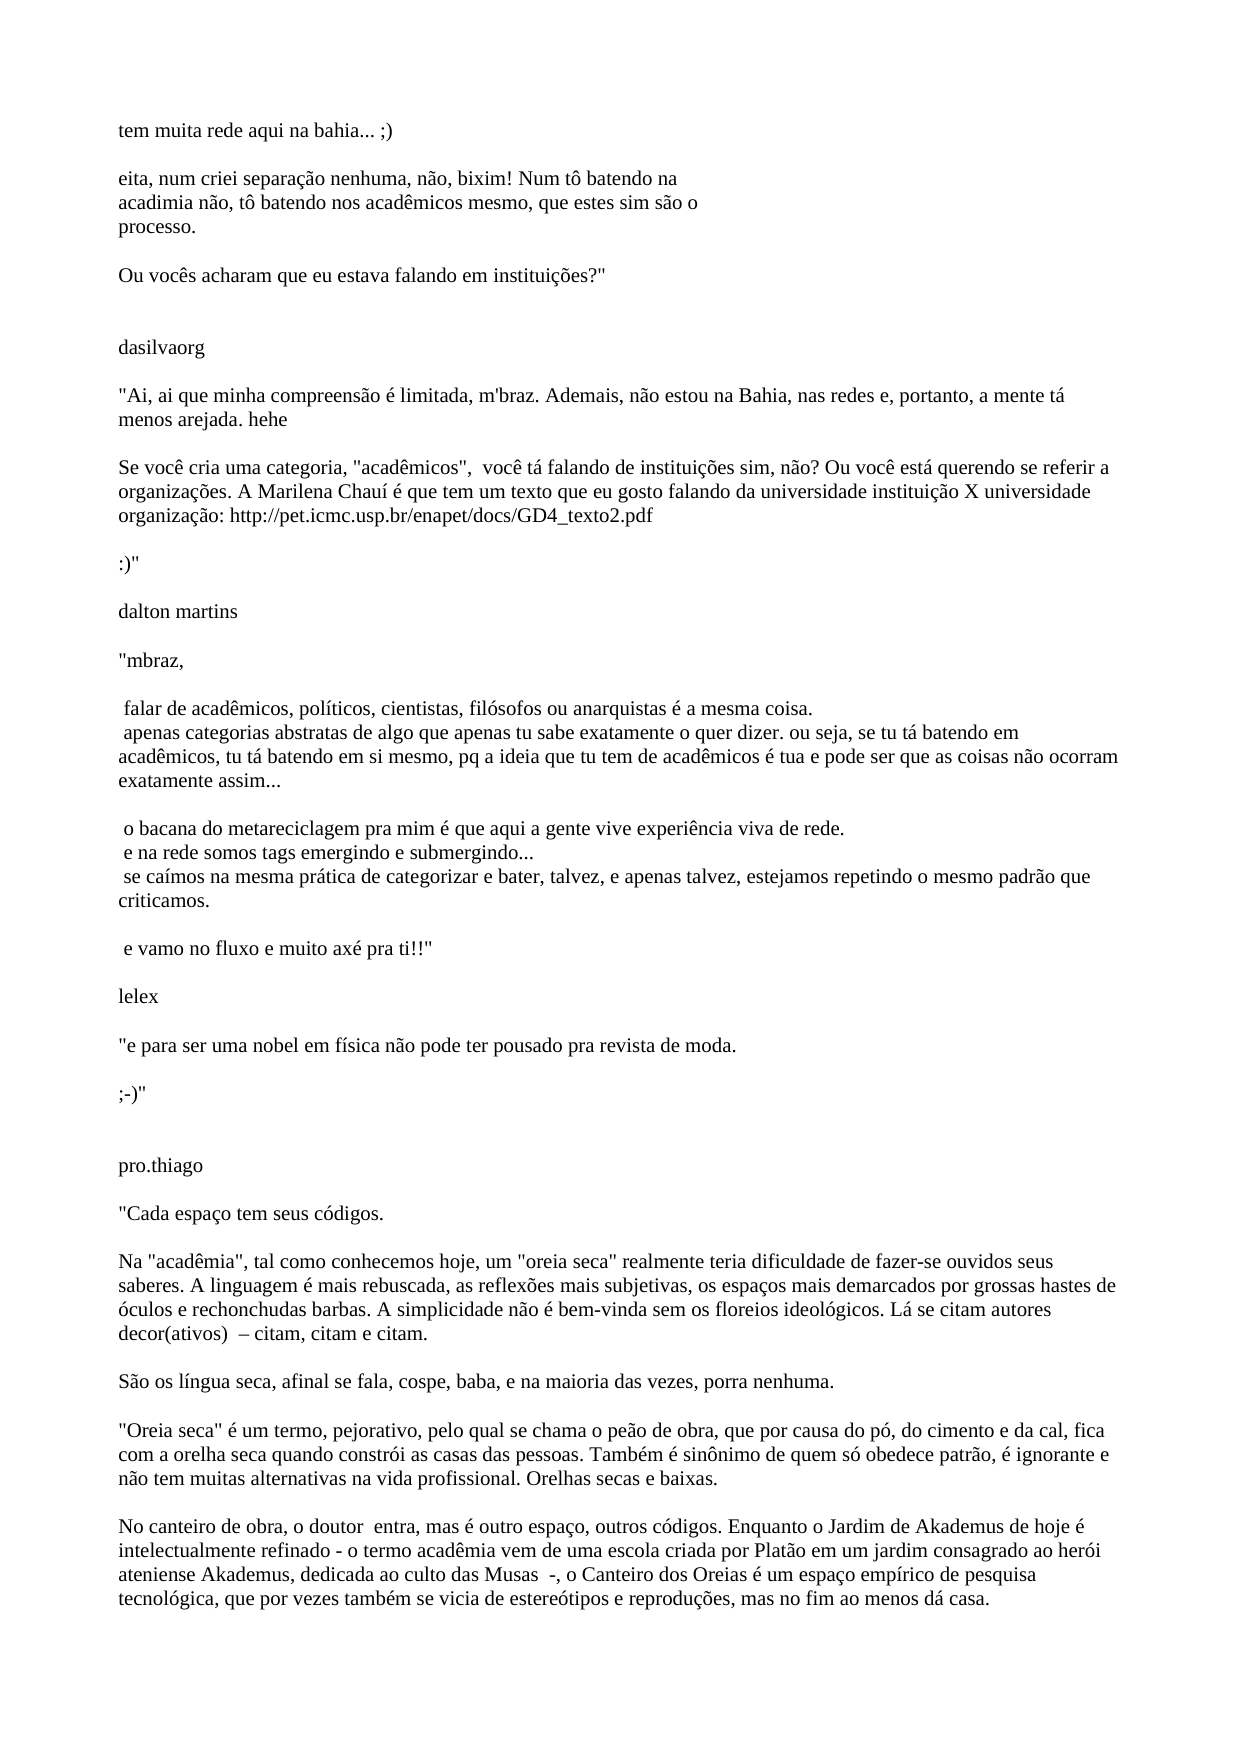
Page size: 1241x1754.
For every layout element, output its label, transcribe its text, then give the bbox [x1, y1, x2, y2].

text o bacana do metareciclagem pra mim é que aqui a gente vive experiência viva de rede. [118, 816, 1122, 840]
text lelex [118, 984, 1122, 1008]
text No canteiro de obra, o doutor entra, mas é outro espaço, outros códigos. Enquanto o Jardim de Akademus de hoje é intelectualmente refinado - o termo acadêmia vem de uma escola criada por Platão em um jardim consagrado ao herói ateniense Akademus, dedicada ao culto das Musas -, o Canteiro dos Oreias é um espaço empírico de pesquisa tecnológica, que por vezes também se vicia de estereótipos e reproduções, mas no fim ao menos dá casa. [118, 1514, 1122, 1610]
text falar de acadêmicos, políticos, cientistas, filósofos ou anarquistas é a mesma coisa. [118, 696, 1122, 720]
text e vamo no fluxo e muito axé pra ti!!" [118, 936, 1122, 960]
text processo. [118, 214, 1122, 238]
text "Oreia seca" é um termo, pejorativo, pelo qual se chama o peão de obra, que por causa do pó, do cimento e da cal, fica com a orelha seca quando constrói as casas das pessoas. Também é sinônimo de quem só obedece patrão, é ignorante e não tem muitas alternativas na vida profissional. Orelhas secas e baixas. [118, 1417, 1122, 1490]
text "Cada espaço tem seus códigos. [118, 1201, 1122, 1225]
text :)" [118, 551, 1122, 575]
text dasilvaorg [118, 335, 1122, 359]
text apenas categorias abstratas de algo que apenas tu sabe exatamente o quer dizer. ou seja, se tu tá batendo em acadêmicos, tu tá batendo em si mesmo, pq a ideia que tu tem de acadêmicos é tua e pode ser que as coisas não ocorram exatamente assim... [118, 720, 1122, 792]
text "Ai, ai que minha compreensão é limitada, m'braz. Ademais, não estou na Bahia, nas redes e, portanto, a mente tá menos arejada. hehe [118, 383, 1122, 431]
text Na "acadêmia", tal como conhecemos hoje, um "oreia seca" realmente teria dificuldade de fazer-se ouvidos seus saberes. A linguagem é mais rebuscada, as reflexões mais subjetivas, os espaços mais demarcados por grossas hastes de óculos e rechonchudas barbas. A simplicidade não é bem-vinda sem os floreios ideológicos. Lá se citam autores decor(ativos) – citam, citam e citam. [118, 1249, 1122, 1345]
text "e para ser uma nobel em física não pode ter pousado pra revista de moda. [118, 1032, 1122, 1057]
text ;-)" [118, 1081, 1122, 1105]
text Ou vocês acharam que eu estava falando em instituições?" [118, 262, 1122, 287]
text acadimia não, tô batendo nos acadêmicos mesmo, que estes sim são o [118, 190, 1122, 214]
text São os língua seca, afinal se fala, cospe, baba, e na maioria das vezes, porra nenhuma. [118, 1369, 1122, 1393]
text pro.thiago [118, 1153, 1122, 1177]
text e na rede somos tags emergindo e submergindo... [118, 840, 1122, 864]
text eita, num criei separação nenhuma, não, bixim! Num tô batendo na [118, 166, 1122, 190]
text dalton martins [118, 599, 1122, 623]
text "mbraz, [118, 647, 1122, 672]
text se caímos na mesma prática de categorizar e bater, talvez, e apenas talvez, estejamos repetindo o mesmo padrão que criticamos. [118, 864, 1122, 912]
text Se você cria uma categoria, "acadêmicos", você tá falando de instituições sim, não? Ou você está querendo se referir a organizações. A Marilena Chauí é que tem um texto que eu gosto falando da universidade instituição X universidade organização: http://pet.icmc.usp.br/enapet/docs/GD4_texto2.pdf [118, 455, 1122, 527]
text tem muita rede aqui na bahia... ;) [118, 118, 1122, 142]
